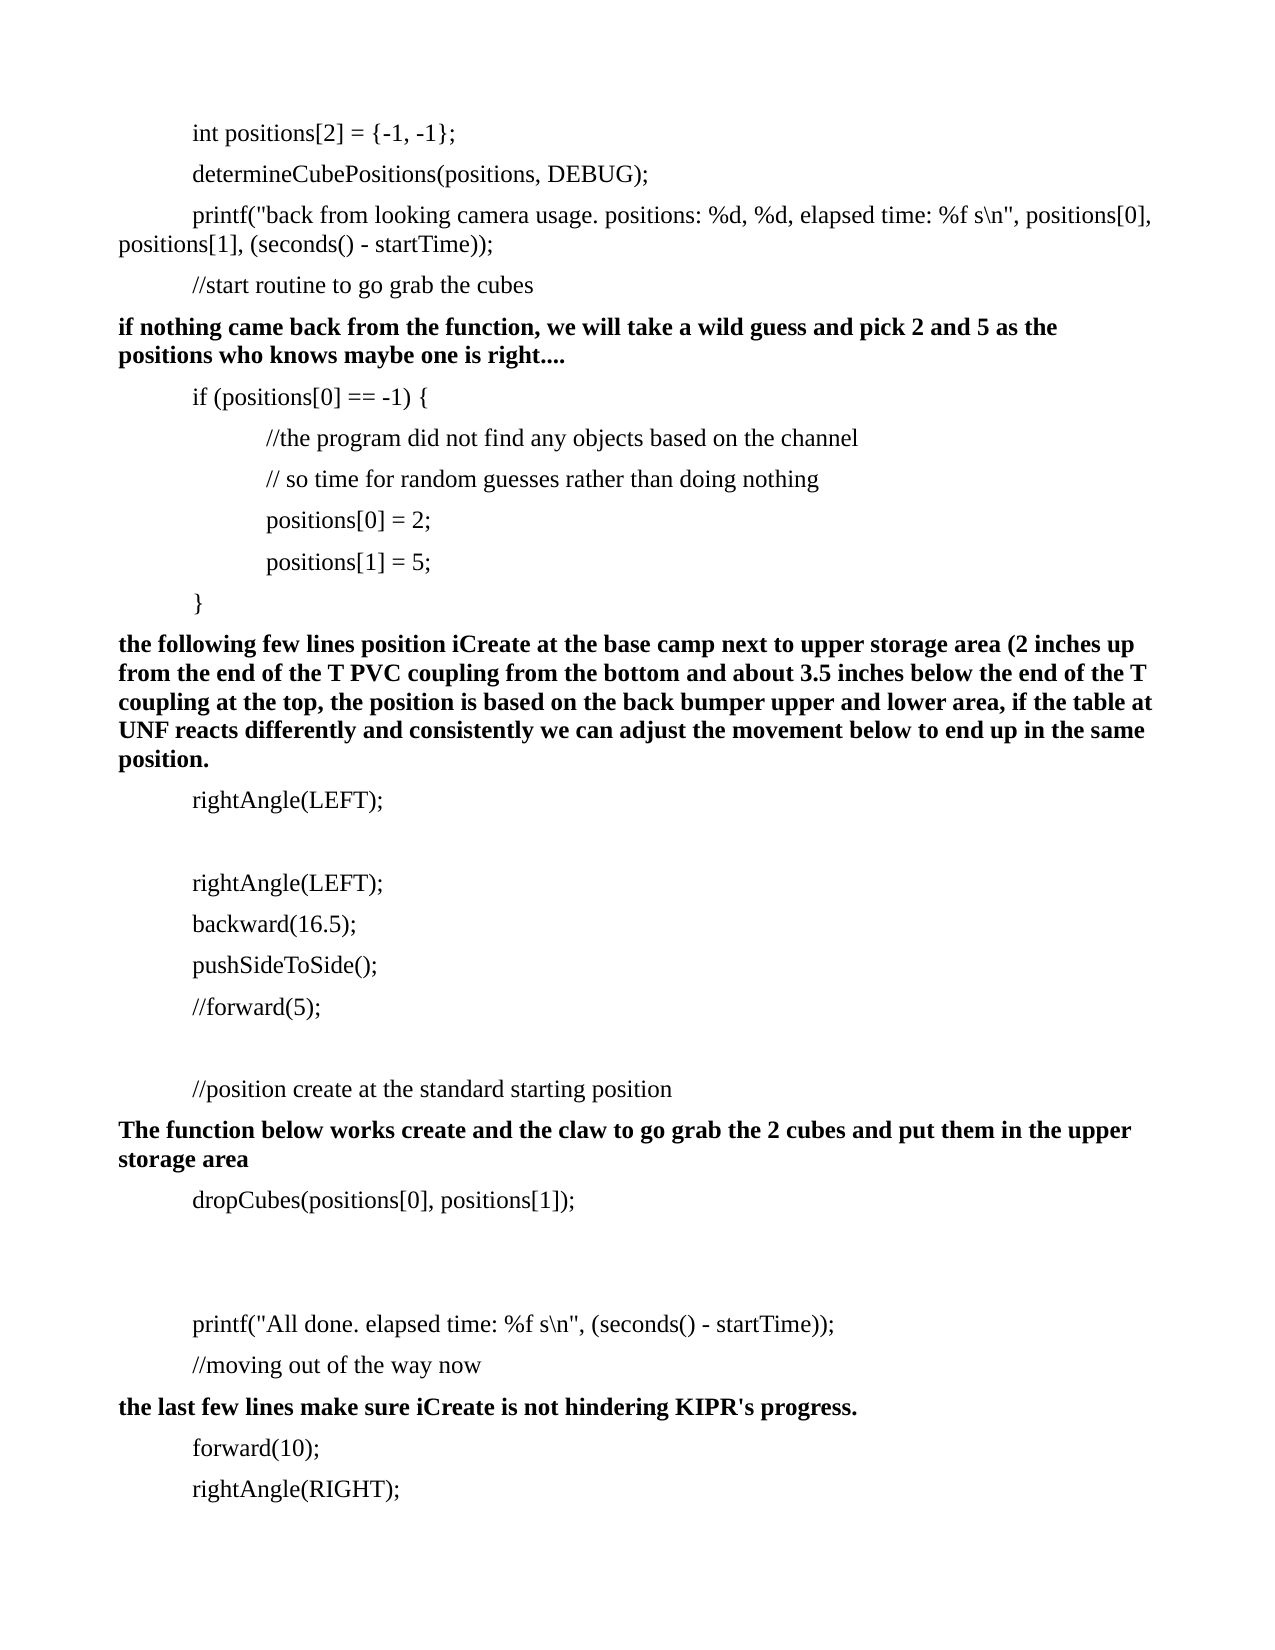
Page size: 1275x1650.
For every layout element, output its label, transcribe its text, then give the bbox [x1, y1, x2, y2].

text printf("back from looking camera usage. positions: %d, %d, elapsed time: %f s\n", positions[0], positions[1], (seconds() - startTime)); [118, 201, 1157, 258]
text pushSideToSide(); [118, 951, 1157, 979]
text backward(16.5); [118, 909, 1157, 938]
text rightAngle(LEFT); [118, 868, 1157, 897]
text } [118, 588, 1157, 617]
text rightAngle(LEFT); [118, 786, 1157, 814]
text determineCubePositions(positions, DEBUG); [118, 159, 1157, 188]
text //forward(5); [118, 992, 1157, 1021]
text //moving out of the way now [118, 1351, 1157, 1379]
text printf("All done. elapsed time: %f s\n", (seconds() - startTime)); [118, 1309, 1157, 1338]
text positions[0] = 2; [118, 506, 1157, 534]
text //start routine to go grab the cubes [118, 271, 1157, 299]
text //position create at the standard starting position [118, 1074, 1157, 1103]
text rightAngle(RIGHT); [118, 1474, 1157, 1503]
text // so time for random guesses rather than doing nothing [118, 464, 1157, 493]
text the last few lines make sure iCreate is not hindering KIPR's progress. [118, 1392, 1157, 1421]
text The function below works create and the claw to go grab the 2 cubes and put them in the upper storage area [118, 1116, 1157, 1173]
text //the program did not find any objects based on the channel [118, 423, 1157, 452]
text the following few lines position iCreate at the base camp next to upper storage area (2 inches up from the end of the T PVC coupling from the bottom and about 3.5 inches below the end of the T coupling at the top, the position is based on the back bumper upper and lower area, if the table at UNF reacts differently and consistently we can adjust the movement below to end up in the same position. [118, 629, 1157, 773]
text int positions[2] = {-1, -1}; [118, 118, 1157, 147]
text positions[1] = 5; [118, 547, 1157, 576]
text forward(10); [118, 1433, 1157, 1462]
text if (positions[0] == -1) { [118, 382, 1157, 411]
text dropCubes(positions[0], positions[1]); [118, 1186, 1157, 1214]
text if nothing came back from the function, we will take a wild guess and pick 2 and 5 as the positions who knows maybe one is right.... [118, 312, 1157, 369]
